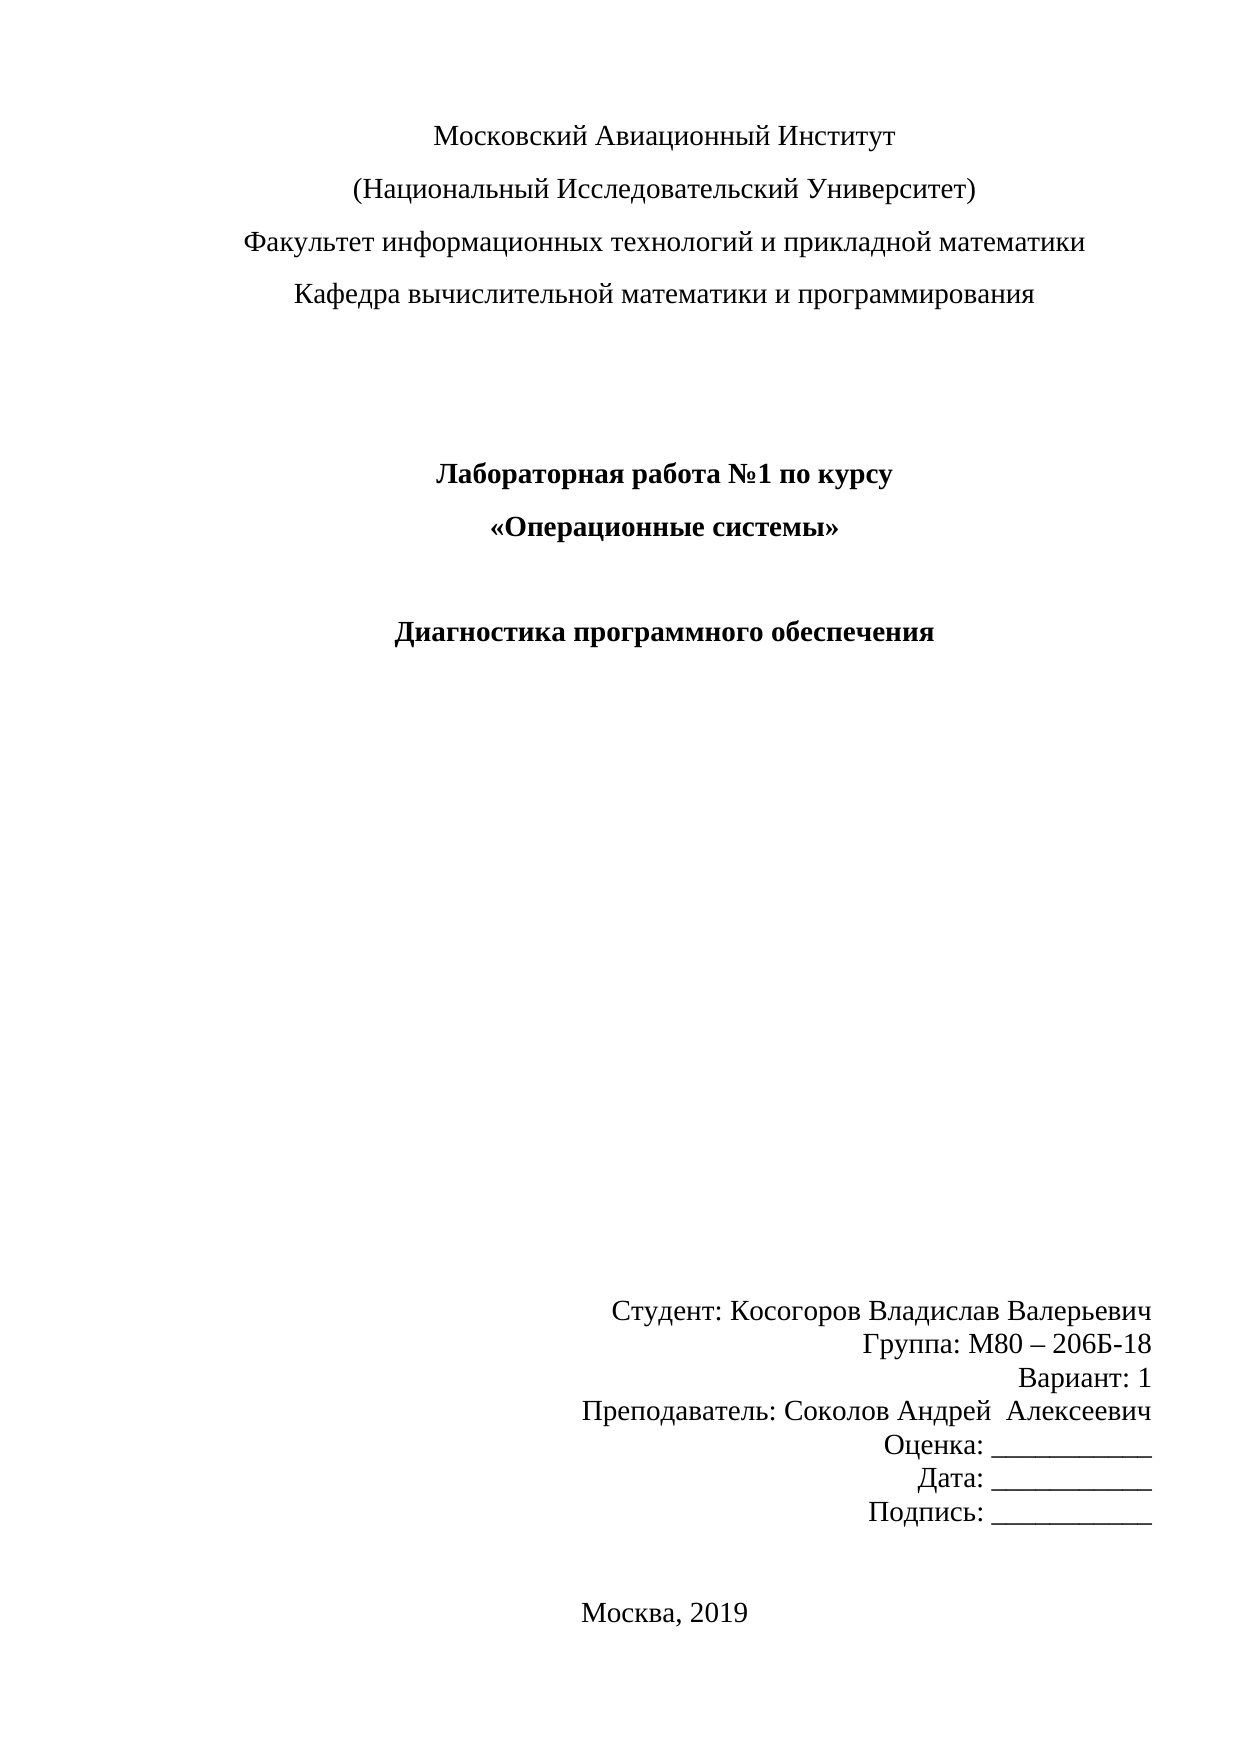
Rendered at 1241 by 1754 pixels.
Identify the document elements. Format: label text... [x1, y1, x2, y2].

text Лабораторная работа №1 по курсу [177, 456, 1152, 489]
text Вариант: 1 [767, 1360, 1152, 1393]
text Кафедра вычислительной математики и программирования [177, 277, 1152, 310]
text Группа: М80 – 206Б-18 [767, 1326, 1152, 1360]
text Подпись: ___________ [177, 1494, 1152, 1528]
text Преподаватель: Соколов Андрей Алексеевич [177, 1393, 1152, 1427]
text «Операционные системы» [177, 509, 1152, 542]
text Москва, 2019 [177, 1595, 1152, 1628]
text Московский Авиационный Институт [177, 118, 1152, 152]
text Дата: ___________ [177, 1461, 1152, 1494]
text (Национальный Исследовательский Университет) [177, 171, 1152, 204]
text Диагностика программного обеспечения [177, 614, 1152, 648]
text Факультет информационных технологий и прикладной математики [177, 224, 1152, 257]
text Оценка: ___________ [177, 1427, 1152, 1461]
text Студент: Косогоров Владислав Валерьевич [177, 1293, 1152, 1326]
